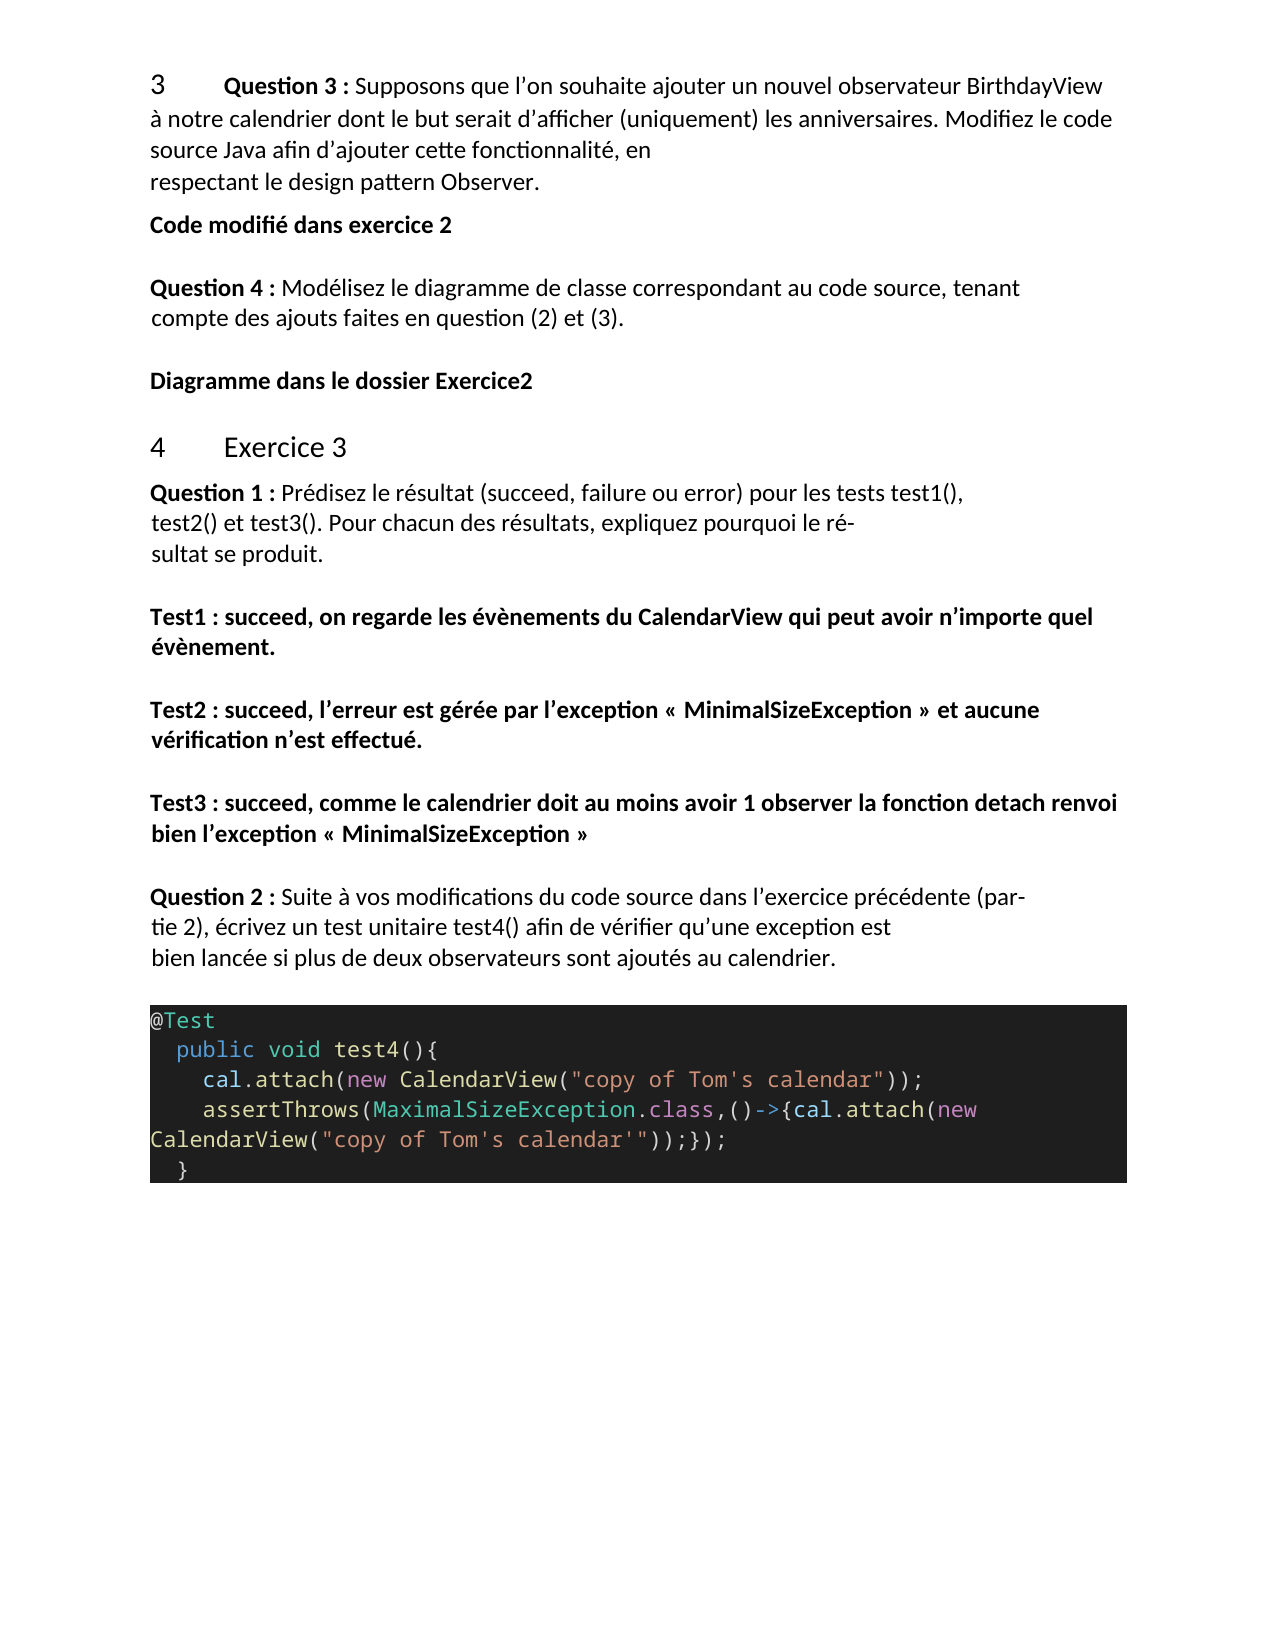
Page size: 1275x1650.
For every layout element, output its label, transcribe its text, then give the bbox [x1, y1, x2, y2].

text Question 2 : Suite à vos modifications du code source dans l’exercice précédente (par- tie 2), écrivez un test unitaire test4() afin de vérifier qu’une exception est bien lancée si plus de deux observateurs sont ajoutés au calendrier. [150, 881, 1127, 972]
text Diagramme dans le dossier Exercice2 [150, 365, 1127, 396]
text Code modifié dans exercice 2 [150, 209, 1127, 239]
text Test1 : succeed, on regarde les évènements du CalendarView qui peut avoir n’importe quel évènement. [150, 601, 1127, 662]
subtitle Exercice 3 [150, 428, 1127, 465]
text Test3 : succeed, comme le calendrier doit au moins avoir 1 observer la fonction detach renvoi bien l’exception « MinimalSizeException » [150, 787, 1127, 848]
text } [150, 1154, 1127, 1183]
text @Test [150, 1005, 1127, 1034]
text Question 1 : Prédisez le résultat (succeed, failure ou error) pour les tests test1(), test2() et test3(). Pour chacun des résultats, expliquez pourquoi le ré- sultat se produit. [150, 477, 1127, 568]
text Test2 : succeed, l’erreur est gérée par l’exception « MinimalSizeException » et aucune vérification n’est effectué. [150, 694, 1127, 755]
subtitle Question 3 : Supposons que l’on souhaite ajouter un nouvel observateur BirthdayView à notre calendrier dont le but serait d’afficher (uniquement) les anniversaires. Modifiez le code source Java afin d’ajouter cette fonctionnalité, en respectant le design pattern Observer. [150, 65, 1127, 197]
text Question 4 : Modélisez le diagramme de classe correspondant au code source, tenant compte des ajouts faites en question (2) et (3). [150, 272, 1127, 333]
text public void test4(){ [150, 1034, 1127, 1064]
text assertThrows(MaximalSizeException.class,()->{cal.attach(new CalendarView("copy of Tom's calendar'"));}); [150, 1094, 1127, 1154]
text cal.attach(new CalendarView("copy of Tom's calendar")); [150, 1064, 1127, 1094]
